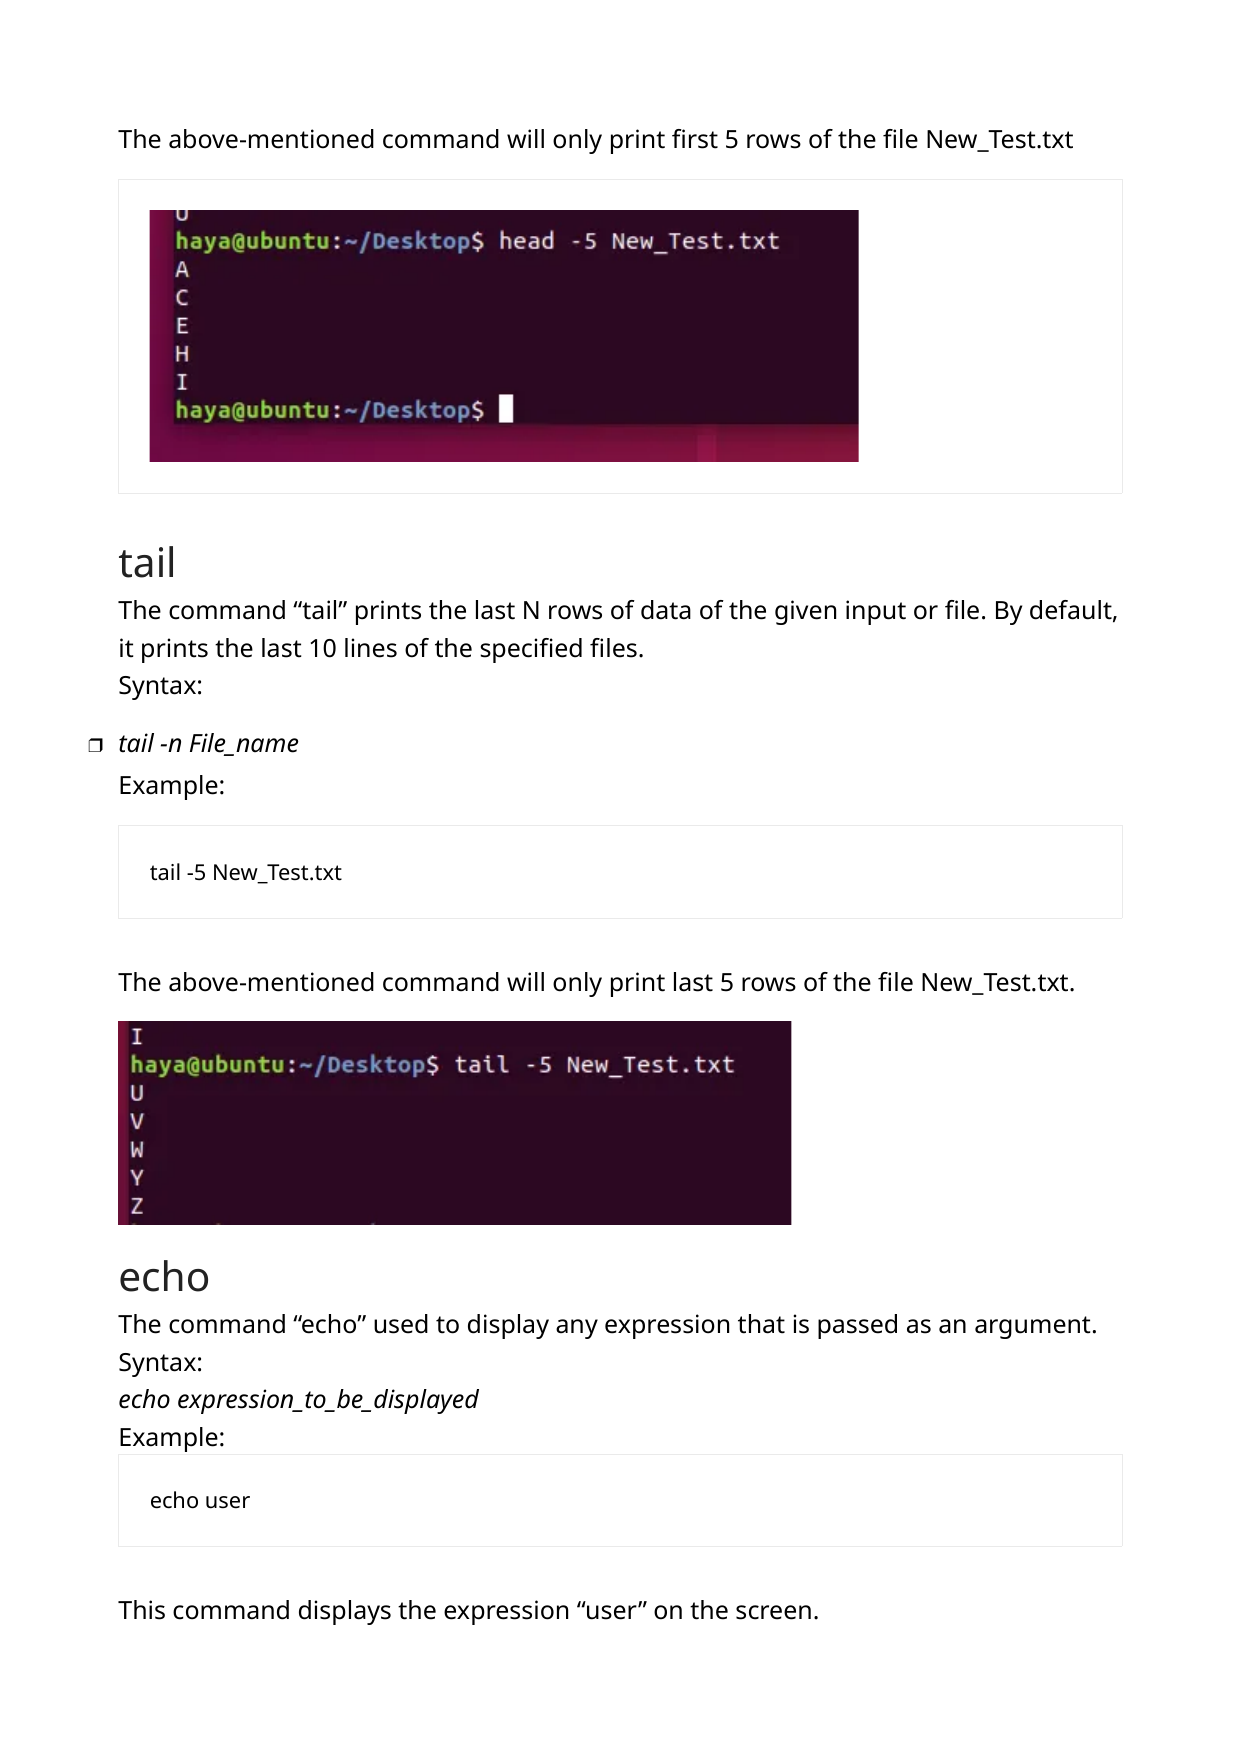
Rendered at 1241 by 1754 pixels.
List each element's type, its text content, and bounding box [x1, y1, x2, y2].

text The above-mentioned command will only print first 5 rows of the file New_Test.txt [118, 118, 1122, 156]
subtitle echo [118, 1248, 1122, 1304]
text echo user [119, 1455, 1122, 1546]
text Example: [118, 764, 1122, 802]
picture [149, 210, 859, 462]
list tail -n File_name [118, 725, 1122, 759]
text The above-mentioned command will only print last 5 rows of the file New_Test.txt. [118, 961, 1122, 998]
text tail -5 New_Test.txt [119, 826, 1122, 918]
text The command “tail” prints the last N rows of data of the given input or file. By default, it prints the last 10 lines of the specified files. Syntax: [118, 589, 1122, 702]
text This command displays the expression “user” on the screen. [118, 1589, 1122, 1627]
text The command “echo” used to display any expression that is passed as an argument. Syntax: echo expression_to_be_displayed Example: [118, 1304, 1122, 1454]
subtitle tail [118, 534, 1122, 589]
picture [118, 1021, 792, 1225]
